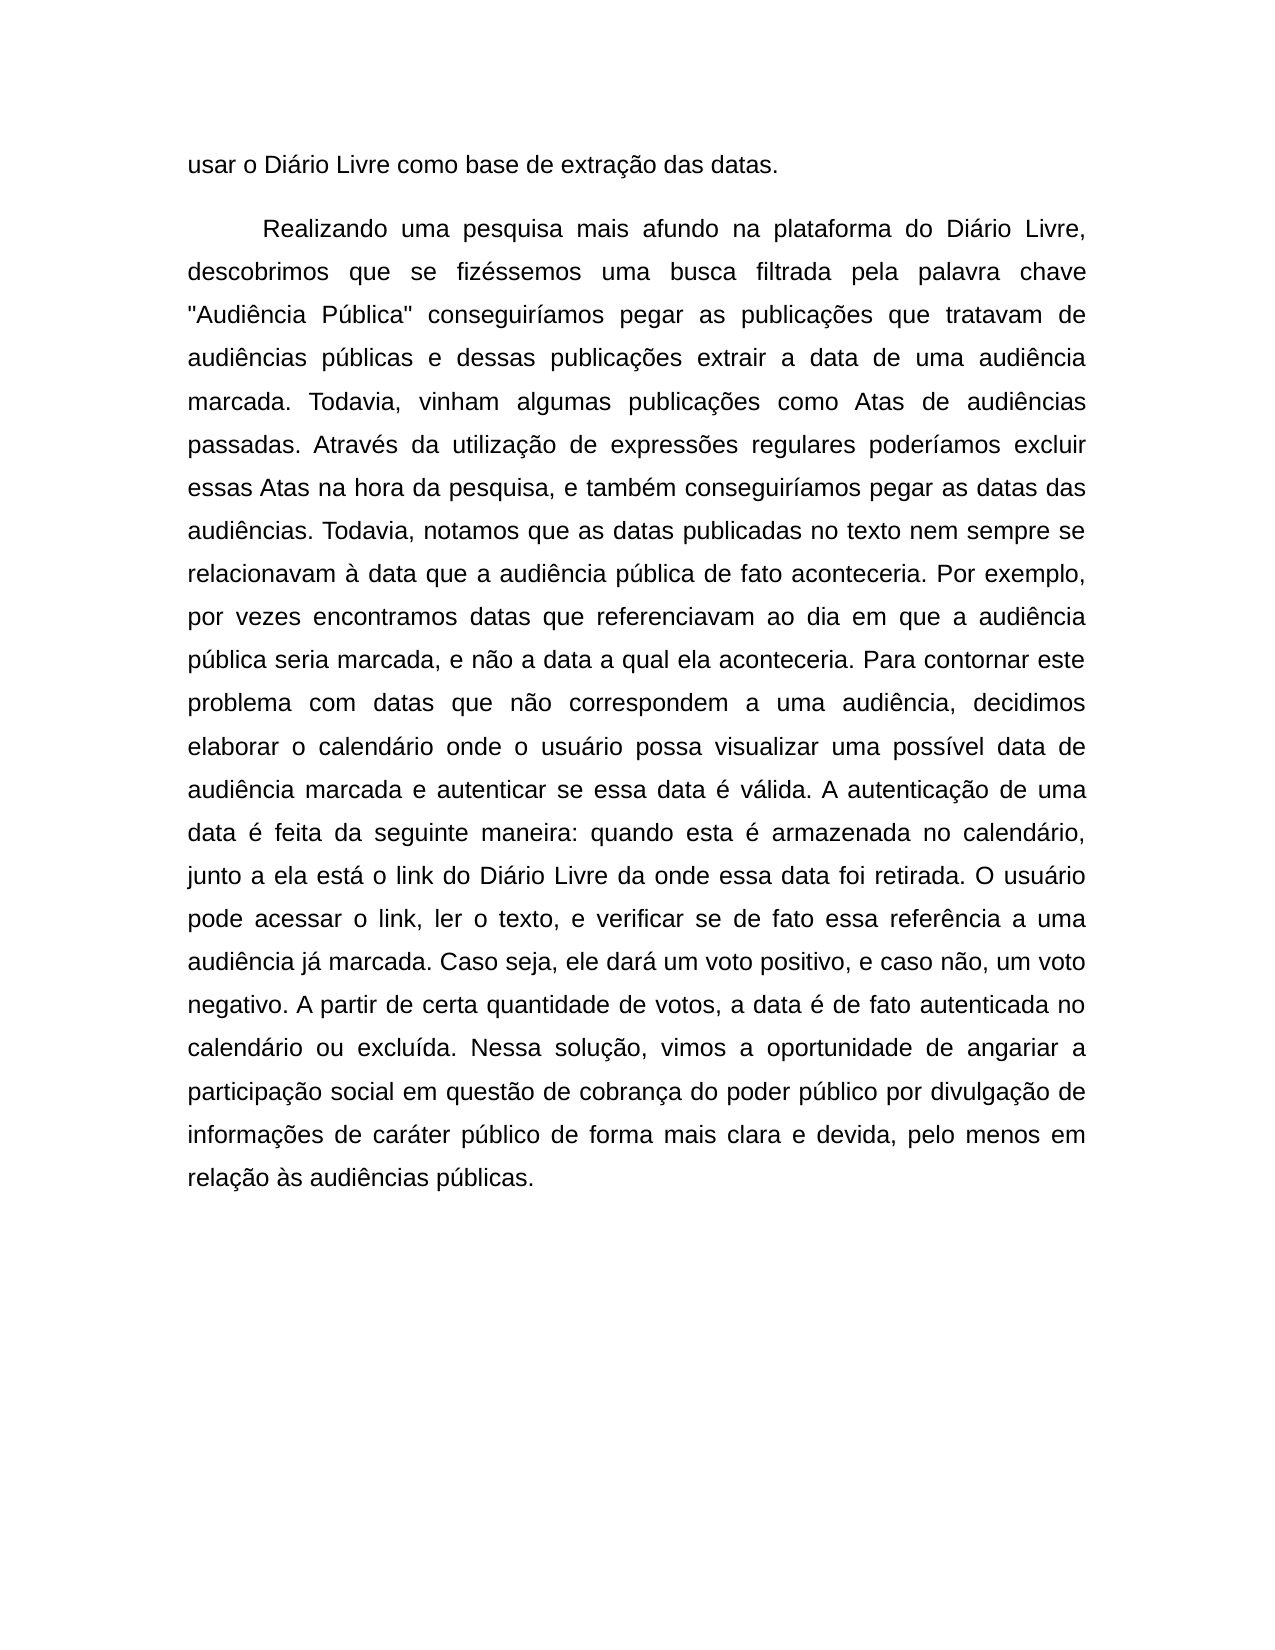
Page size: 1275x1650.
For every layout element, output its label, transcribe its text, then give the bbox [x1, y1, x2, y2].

text Realizando uma pesquisa mais afundo na plataforma do Diário Livre, descobrimos que se fizéssemos uma busca filtrada pela palavra chave "Audiência Pública" conseguiríamos pegar as publicações que tratavam de audiências públicas e dessas publicações extrair a data de uma audiência marcada. Todavia, vinham algumas publicações como Atas de audiências passadas. Através da utilização de expressões regulares poderíamos excluir essas Atas na hora da pesquisa, e também conseguiríamos pegar as datas das audiências. Todavia, notamos que as datas publicadas no texto nem sempre se relacionavam à data que a audiência pública de fato aconteceria. Por exemplo, por vezes encontramos datas que referenciavam ao dia em que a audiência pública seria marcada, e não a data a qual ela aconteceria. Para contornar este problema com datas que não correspondem a uma audiência, decidimos elaborar o calendário onde o usuário possa visualizar uma possível data de audiência marcada e autenticar se essa data é válida. A autenticação de uma data é feita da seguinte maneira: quando esta é armazenada no calendário, junto a ela está o link do Diário Livre da onde essa data foi retirada. O usuário pode acessar o link, ler o texto, e verificar se de fato essa referência a uma audiência já marcada. Caso seja, ele dará um voto positivo, e caso não, um voto negativo. A partir de certa quantidade de votos, a data é de fato autenticada no calendário ou excluída. Nessa solução, vimos a oportunidade de angariar a participação social em questão de cobrança do poder público por divulgação de informações de caráter público de forma mais clara e devida, pelo menos em relação às audiências públicas. [187, 214, 1087, 1191]
text usar o Diário Livre como base de extração das datas. [187, 150, 1087, 179]
